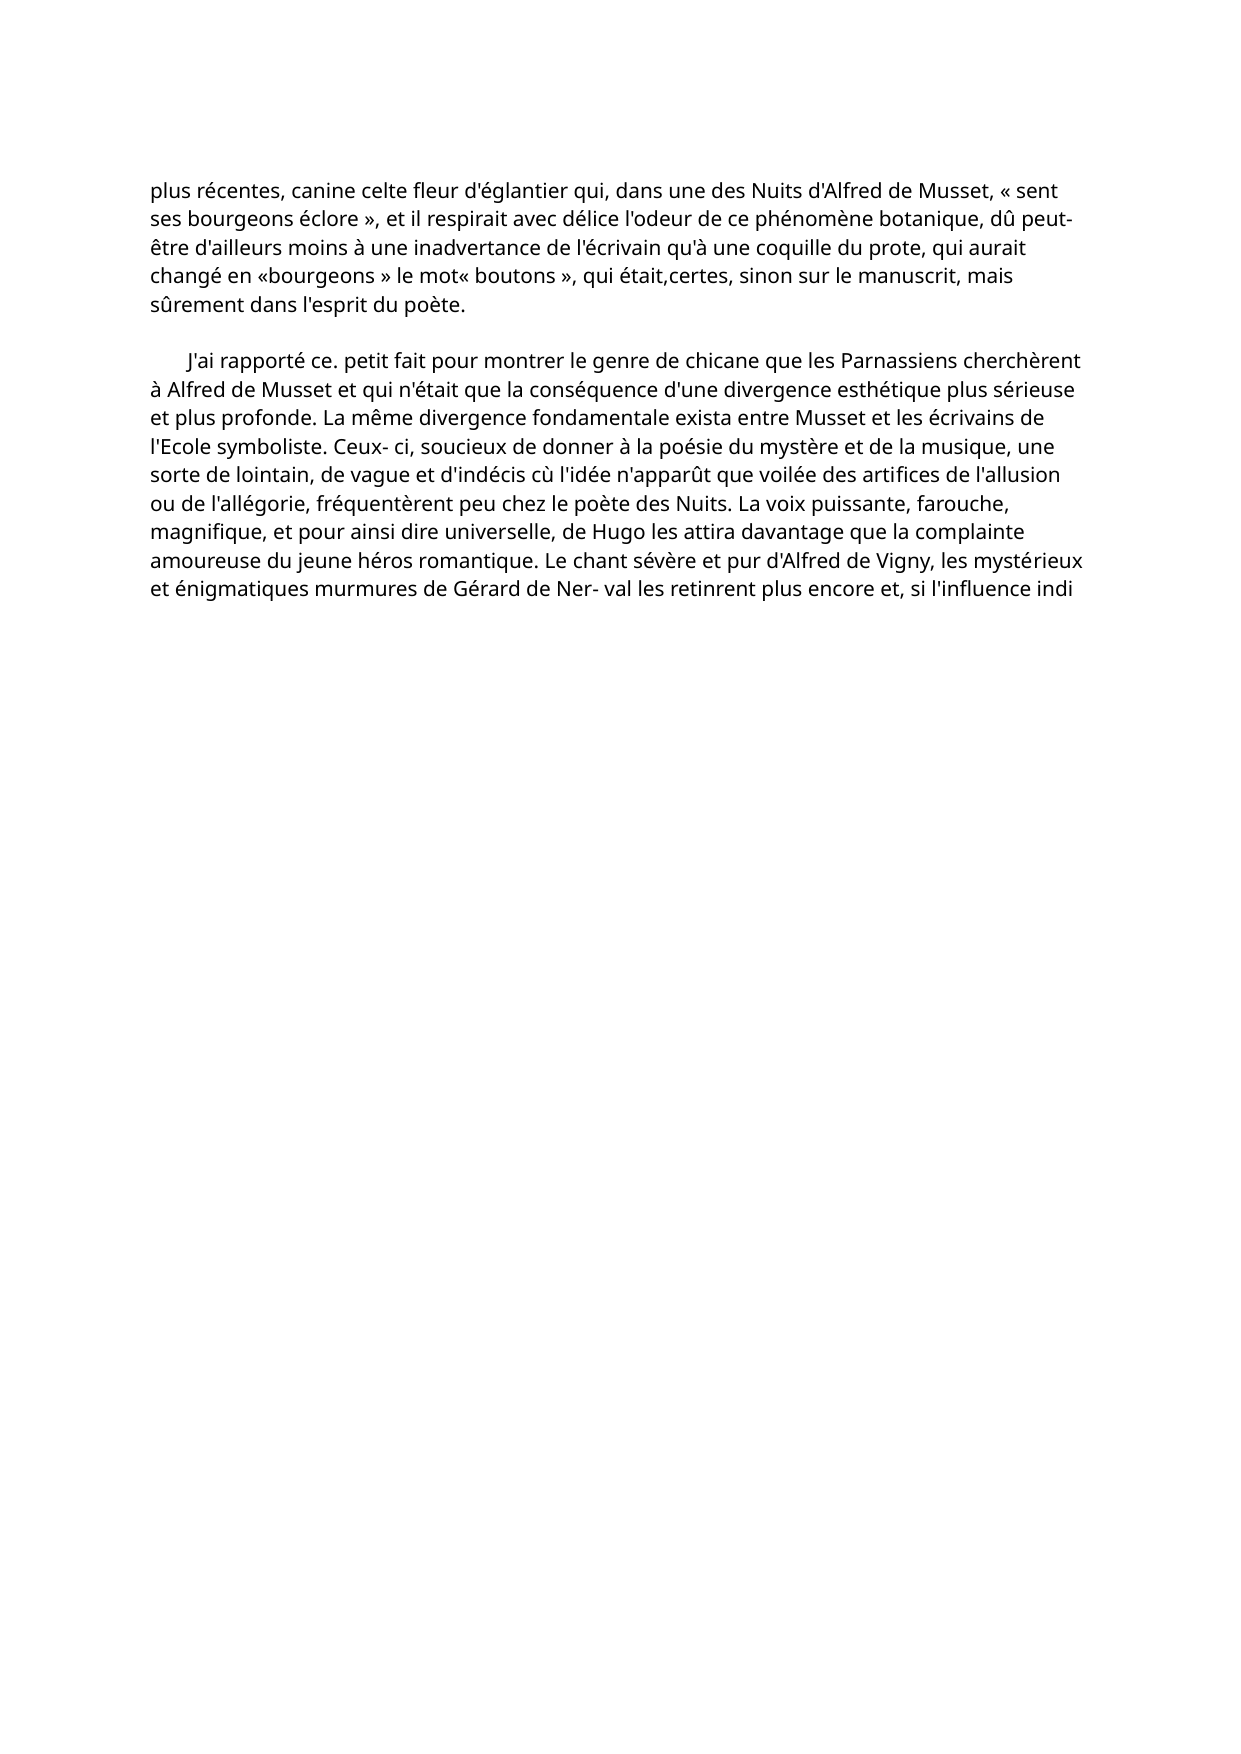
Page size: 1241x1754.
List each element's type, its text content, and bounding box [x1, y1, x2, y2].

text J'ai rapporté ce. petit fait pour montrer le genre de chicane que les Parnassiens cherchèrent à Alfred de Musset et qui n'était que la conséquence d'une divergence esthétique plus sérieuse et plus profonde. La même divergence fondamentale exista entre Musset et les écrivains de l'Ecole symboliste. Ceux- ci, soucieux de donner à la poésie du mystère et de la musique, une sorte de lointain, de vague et d'indécis cù l'idée n'apparût que voilée des arti­fices de l'allusion ou de l'allégorie, fréquentèrent peu chez le poète des Nuits. La voix puissante, farouche, magnifique, et pour ainsi dire univer­selle, de Hugo les attira davantage que la com­plainte amoureuse du jeune héros romantique. Le chant sévère et pur d'Alfred de Vigny, les mysté­rieux et énigmatiques murmures de Gérard de Ner- val les retinrent plus encore et, si l'influence indi­ [150, 347, 1090, 603]
text plus récentes, canine celte fleur d'églantier qui, dans une des Nuits d'Alfred de Musset, « sent ses bourgeons éclore », et il respirait avec délice l'odeur de ce phénomène botanique, dû peut-être d'ail­leurs moins à une inadvertance de l'écrivain qu'à une coquille du prote, qui aurait changé en «bour­geons » le mot« boutons », qui était,certes, sinon sur le manuscrit, mais sûrement dans l'esprit du poète. [150, 176, 1090, 318]
